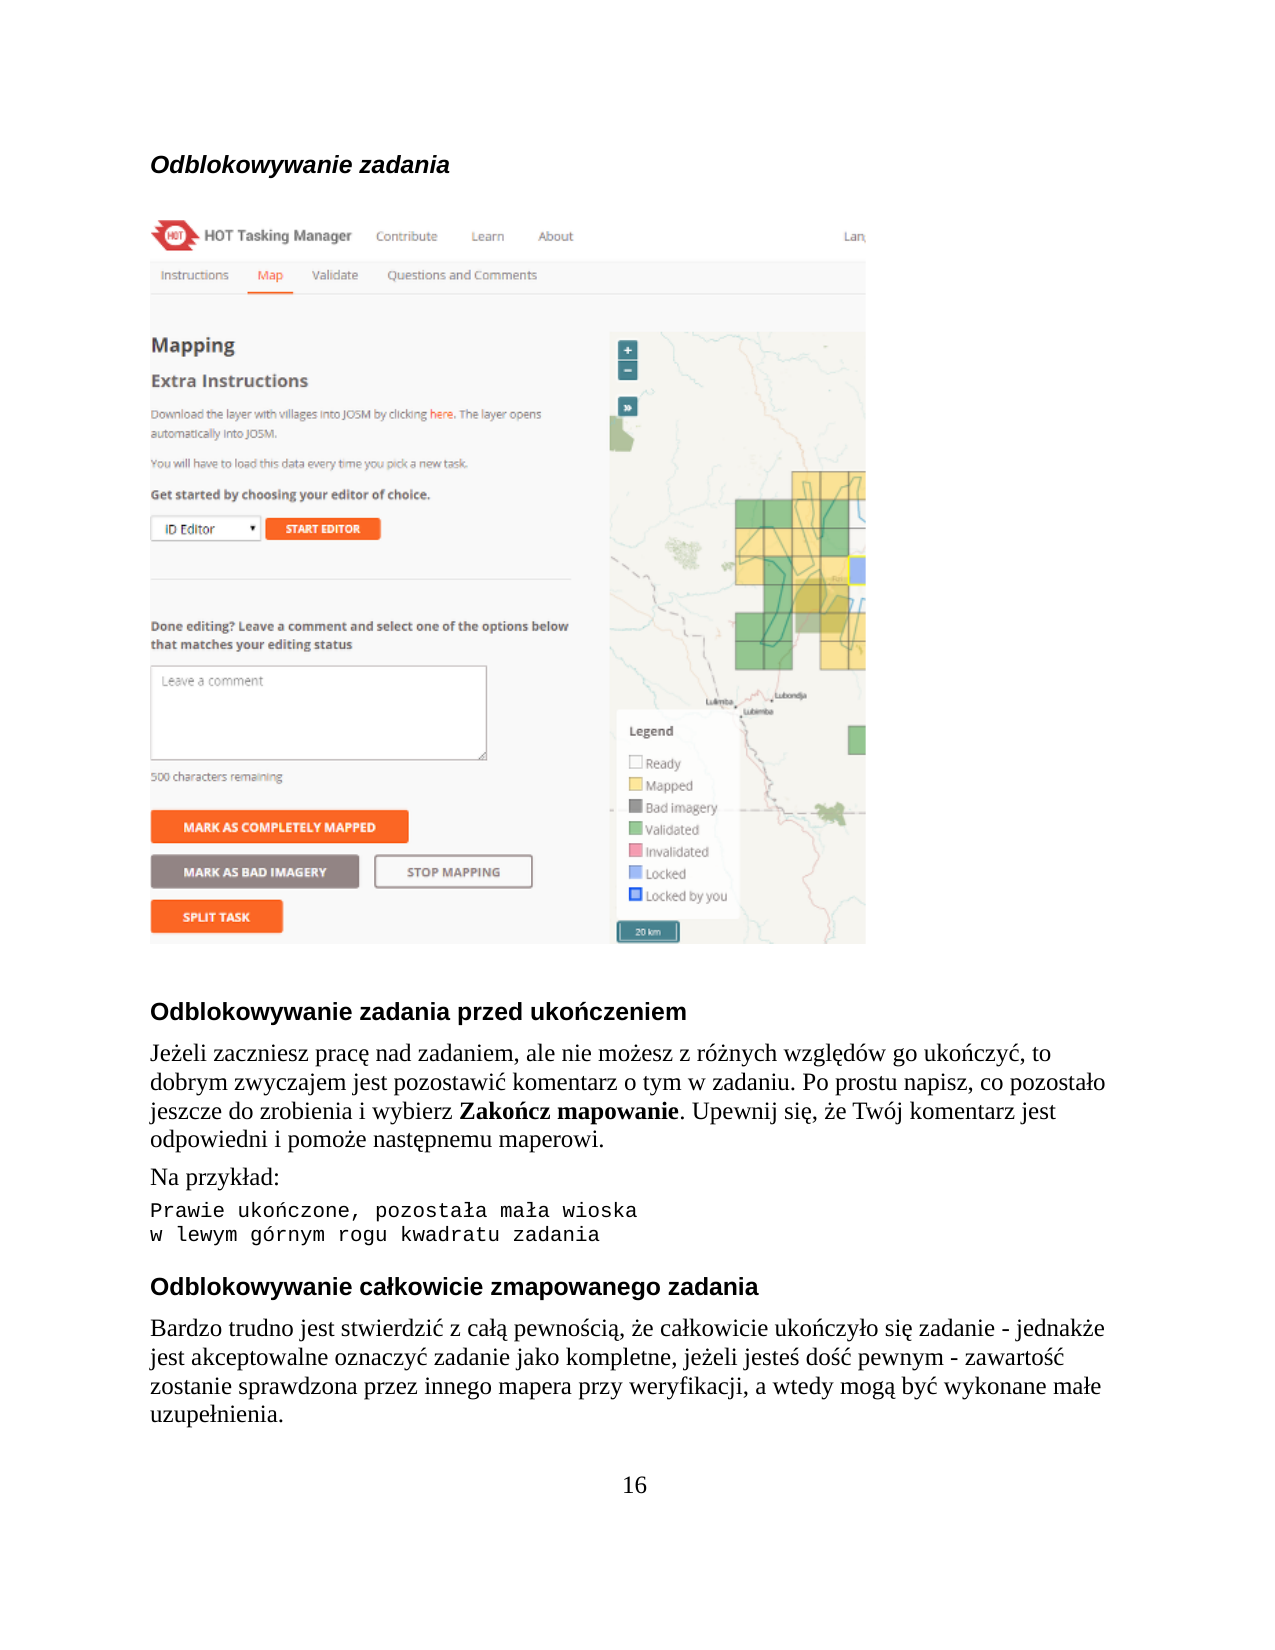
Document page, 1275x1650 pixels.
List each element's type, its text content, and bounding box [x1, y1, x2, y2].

subtitle Odblokowywanie całkowicie zmapowanego zadania [150, 1272, 1125, 1301]
text Prawie ukończone, pozostała mała wioska [150, 1200, 1125, 1224]
text Bardzo trudno jest stwierdzić z całą pewnością, że całkowicie ukończyło się zadanie - jednakże jest akceptowalne oznaczyć zadanie jako kompletne, jeżeli jesteś dość pewnym - zawartość zostanie sprawdzona przez innego mapera przy weryfikacji, a wtedy mogą być wykonane małe uzupełnienia. [150, 1313, 1125, 1428]
text Jeżeli zaczniesz pracę nad zadaniem, ale nie możesz z różnych względów go ukończyć, to dobrym zwyczajem jest pozostawić komentarz o tym w zadaniu. Po prostu napisz, co pozostało jeszcze do zrobienia i wybierz Zakończ mapowanie. Upewnij się, że Twój komentarz jest odpowiedni i pomoże następnemu maperowi. [150, 1038, 1125, 1153]
subtitle Odblokowywanie zadania przed ukończeniem [150, 997, 1125, 1026]
subtitle Odblokowywanie zadania [150, 150, 1125, 207]
text Na przykład: [150, 1162, 1125, 1191]
picture [150, 219, 866, 944]
text w lewym górnym rogu kwadratu zadania [150, 1224, 1125, 1247]
